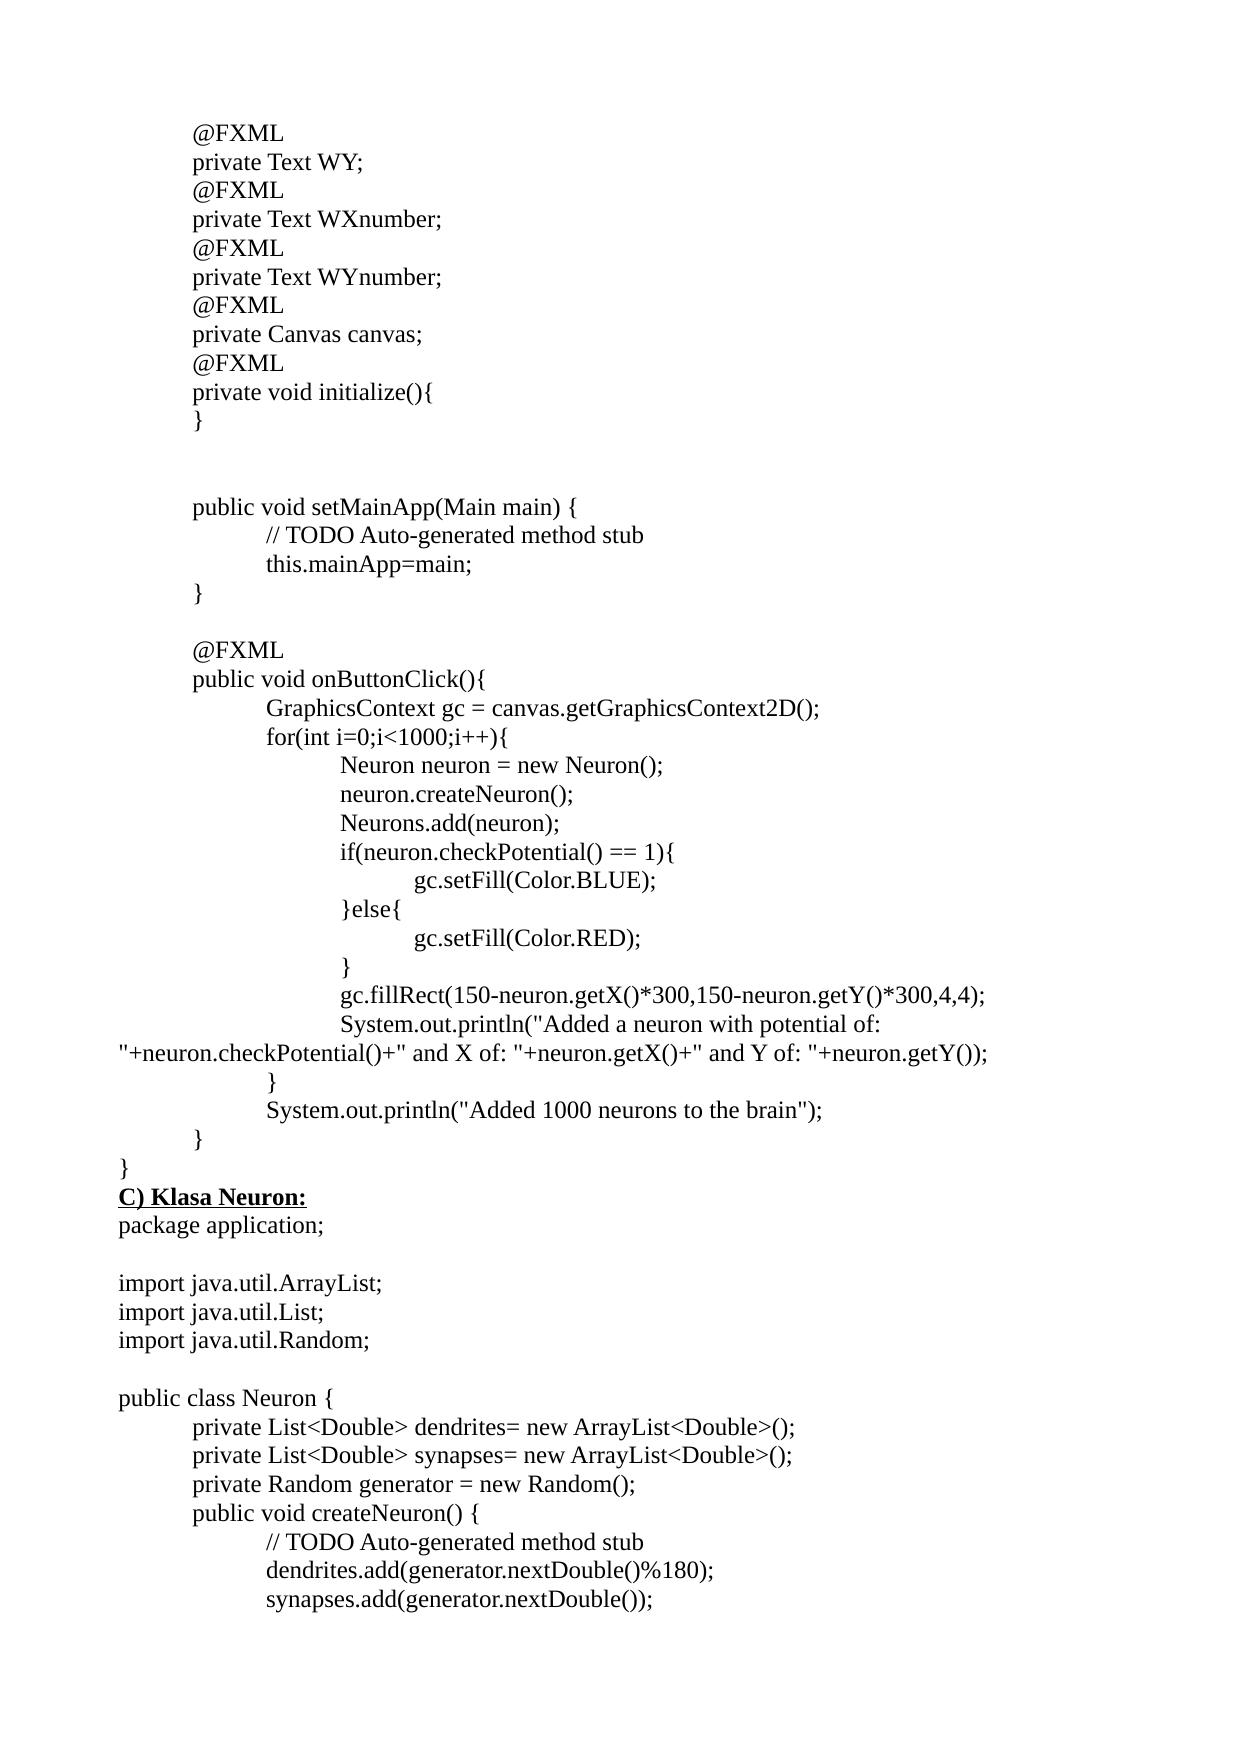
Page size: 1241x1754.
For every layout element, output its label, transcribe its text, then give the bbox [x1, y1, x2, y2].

text @FXML [118, 348, 1122, 377]
text for(int i=0;i<1000;i++){ [118, 722, 1122, 751]
text Neurons.add(neuron); [118, 808, 1122, 837]
text import java.util.ArrayList; [118, 1268, 1122, 1297]
text public void createNeuron() { [118, 1498, 1122, 1527]
text public void onButtonClick(){ [118, 664, 1122, 693]
text } [118, 1067, 1122, 1096]
text private Text WY; [118, 147, 1122, 176]
text neuron.createNeuron(); [118, 779, 1122, 808]
text Neuron neuron = new Neuron(); [118, 751, 1122, 779]
text @FXML [118, 176, 1122, 204]
text public void setMainApp(Main main) { [118, 492, 1122, 521]
text private Text WYnumber; [118, 262, 1122, 291]
text this.mainApp=main; [118, 549, 1122, 578]
text } [118, 1124, 1122, 1153]
text } [118, 578, 1122, 607]
text public class Neuron { [118, 1383, 1122, 1412]
text dendrites.add(generator.nextDouble()%180); [118, 1556, 1122, 1584]
text gc.setFill(Color.RED); [118, 923, 1122, 952]
text System.out.println("Added 1000 neurons to the brain"); [118, 1096, 1122, 1124]
text private List<Double> dendrites= new ArrayList<Double>(); [118, 1412, 1122, 1441]
text gc.setFill(Color.BLUE); [118, 866, 1122, 894]
text } [118, 406, 1122, 434]
text @FXML [118, 291, 1122, 319]
text @FXML [118, 636, 1122, 664]
text @FXML [118, 233, 1122, 262]
text package application; [118, 1211, 1122, 1239]
text gc.fillRect(150-neuron.getX()*300,150-neuron.getY()*300,4,4); [118, 981, 1122, 1009]
text C) Klasa Neuron: [118, 1182, 1122, 1211]
text private Random generator = new Random(); [118, 1469, 1122, 1498]
text System.out.println("Added a neuron with potential of: "+neuron.checkPotential()+" and X of: "+neuron.getX()+" and Y of: "+neuron.getY()); [118, 1009, 1122, 1067]
text synapses.add(generator.nextDouble()); [118, 1584, 1122, 1613]
text import java.util.List; [118, 1297, 1122, 1326]
text private Text WXnumber; [118, 204, 1122, 233]
text private Canvas canvas; [118, 319, 1122, 348]
text import java.util.Random; [118, 1326, 1122, 1354]
text private void initialize(){ [118, 377, 1122, 406]
text @FXML [118, 118, 1122, 147]
text // TODO Auto-generated method stub [118, 1527, 1122, 1556]
text } [118, 952, 1122, 981]
text if(neuron.checkPotential() == 1){ [118, 837, 1122, 866]
text GraphicsContext gc = canvas.getGraphicsContext2D(); [118, 693, 1122, 722]
text } [118, 1153, 1122, 1182]
text private List<Double> synapses= new ArrayList<Double>(); [118, 1441, 1122, 1469]
text // TODO Auto-generated method stub [118, 521, 1122, 549]
text }else{ [118, 894, 1122, 923]
